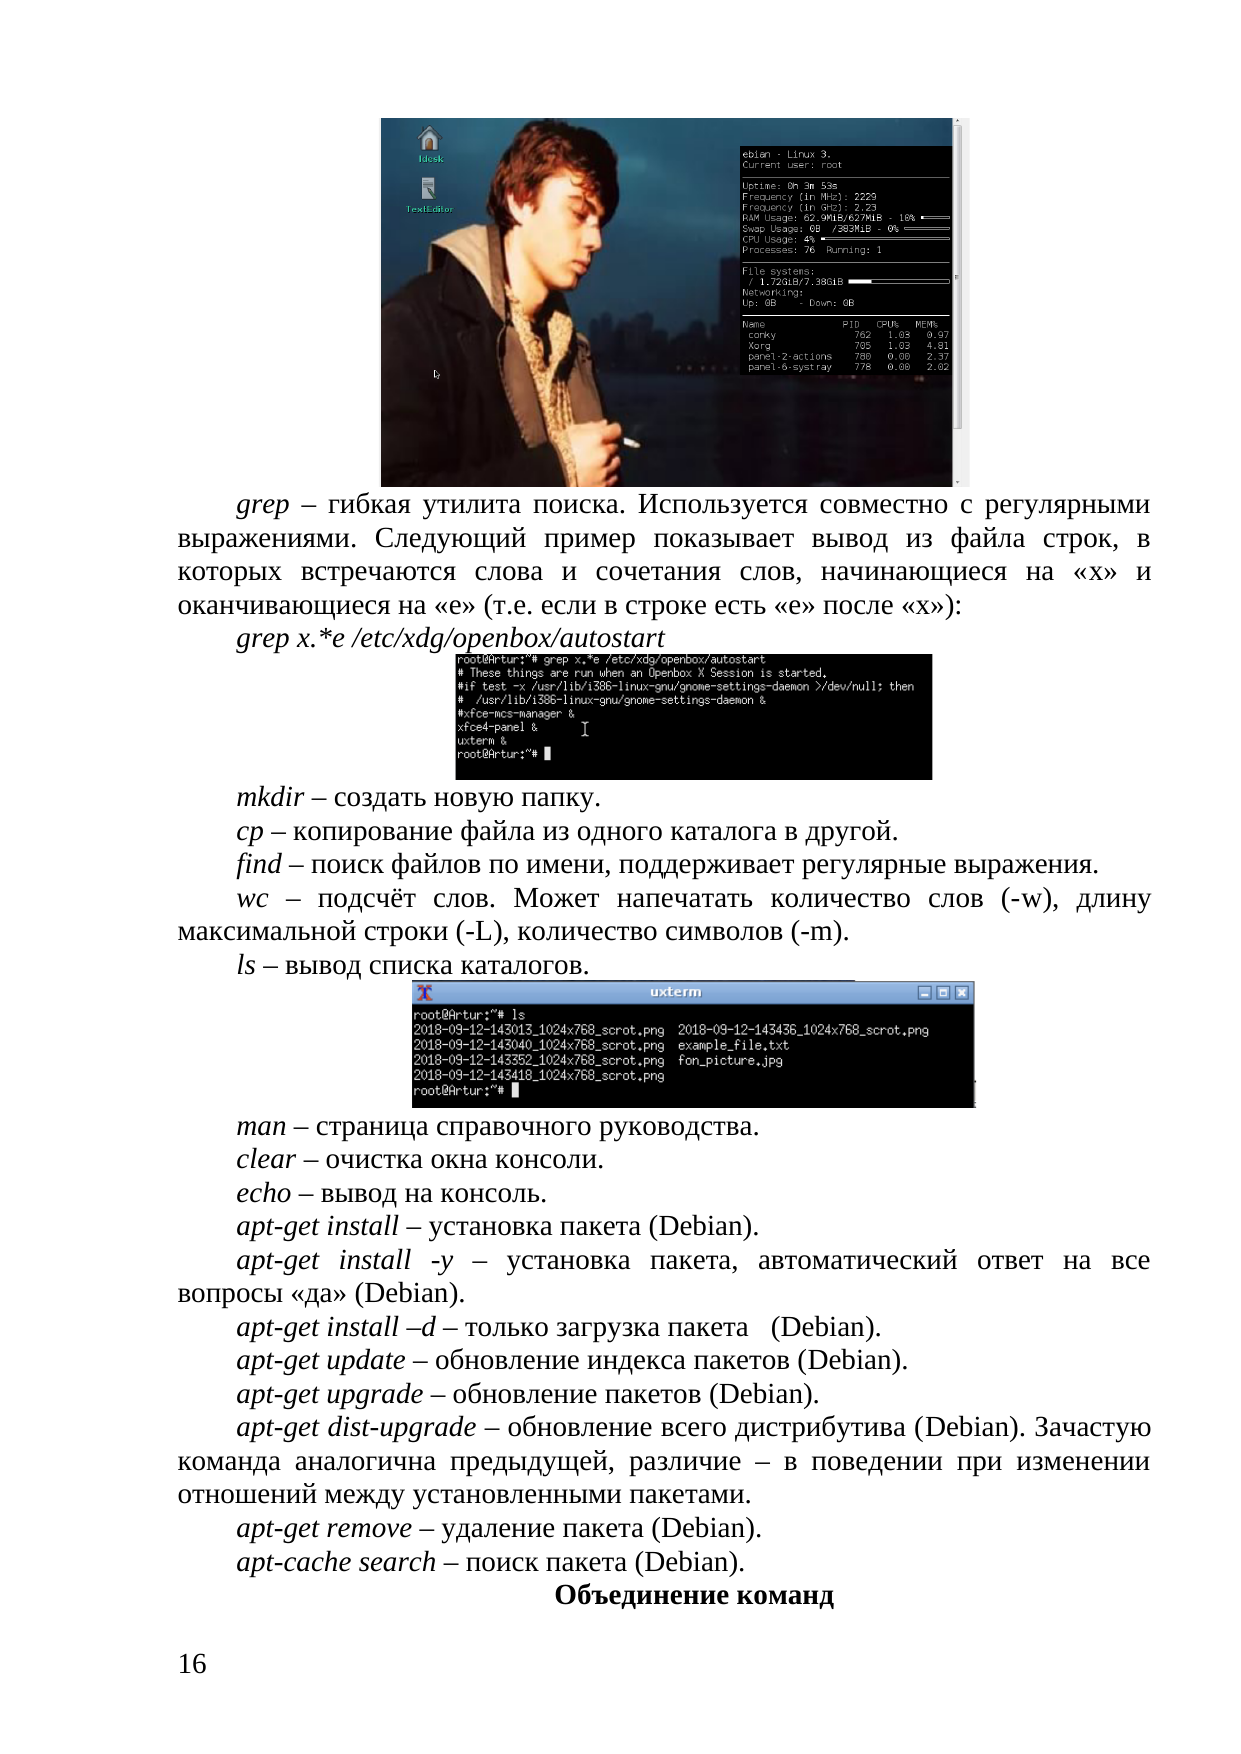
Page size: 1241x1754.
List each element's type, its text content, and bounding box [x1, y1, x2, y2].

text apt-get upgrade – обновление пакетов (Debian). [177, 1376, 1152, 1409]
text Объединение команд [177, 1577, 1152, 1611]
text cp – копирование файла из одного каталога в другой. [177, 813, 1152, 846]
text apt-get install –d – только загрузка пакета (Debian). [177, 1309, 1152, 1342]
picture [455, 654, 933, 780]
text apt-get remove – удаление пакета (Debian). [177, 1510, 1152, 1544]
text find – поиск файлов по имени, поддерживает регулярные выражения. [177, 846, 1152, 880]
text man – страница справочного руководства. [177, 1108, 1152, 1141]
text echo – вывод на консоль. [177, 1175, 1152, 1208]
text apt-cache search – поиск пакета (Debian). [177, 1544, 1152, 1577]
text apt-get install -y – установка пакета, автоматический ответ на все вопросы «да» (Debian). [177, 1242, 1152, 1309]
text apt-get update – обновление индекса пакетов (Debian). [177, 1342, 1152, 1376]
text ls – вывод списка каталогов. [177, 947, 1152, 981]
text grep x.*e /etc/xdg/openbox/autostart [177, 621, 1152, 654]
text mkdir – создать новую папку. [177, 779, 1152, 813]
text apt-get install – установка пакета (Debian). [177, 1208, 1152, 1242]
text apt-get dist-upgrade – обновление всего дистрибутива (Debian). Зачастую команда аналогична предыдущей, различие – в поведении при изменении отношений между установленными пакетами. [177, 1409, 1152, 1510]
text wc – подсчёт слов. Может напечатать количество слов (-w), длину максимальной строки (-L), количество символов (-m). [177, 880, 1152, 947]
text grep – гибкая утилита поиска. Используется совместно с регулярными выражениями. Следующий пример показывает вывод из файла строк, в которых встречаются слова и сочетания слов, начинающиеся на «x» и оканчивающиеся на «e» (т.е. если в строке есть «e» после «x»): [177, 118, 1152, 621]
picture [412, 980, 977, 1108]
text clear – очистка окна консоли. [177, 1141, 1152, 1175]
